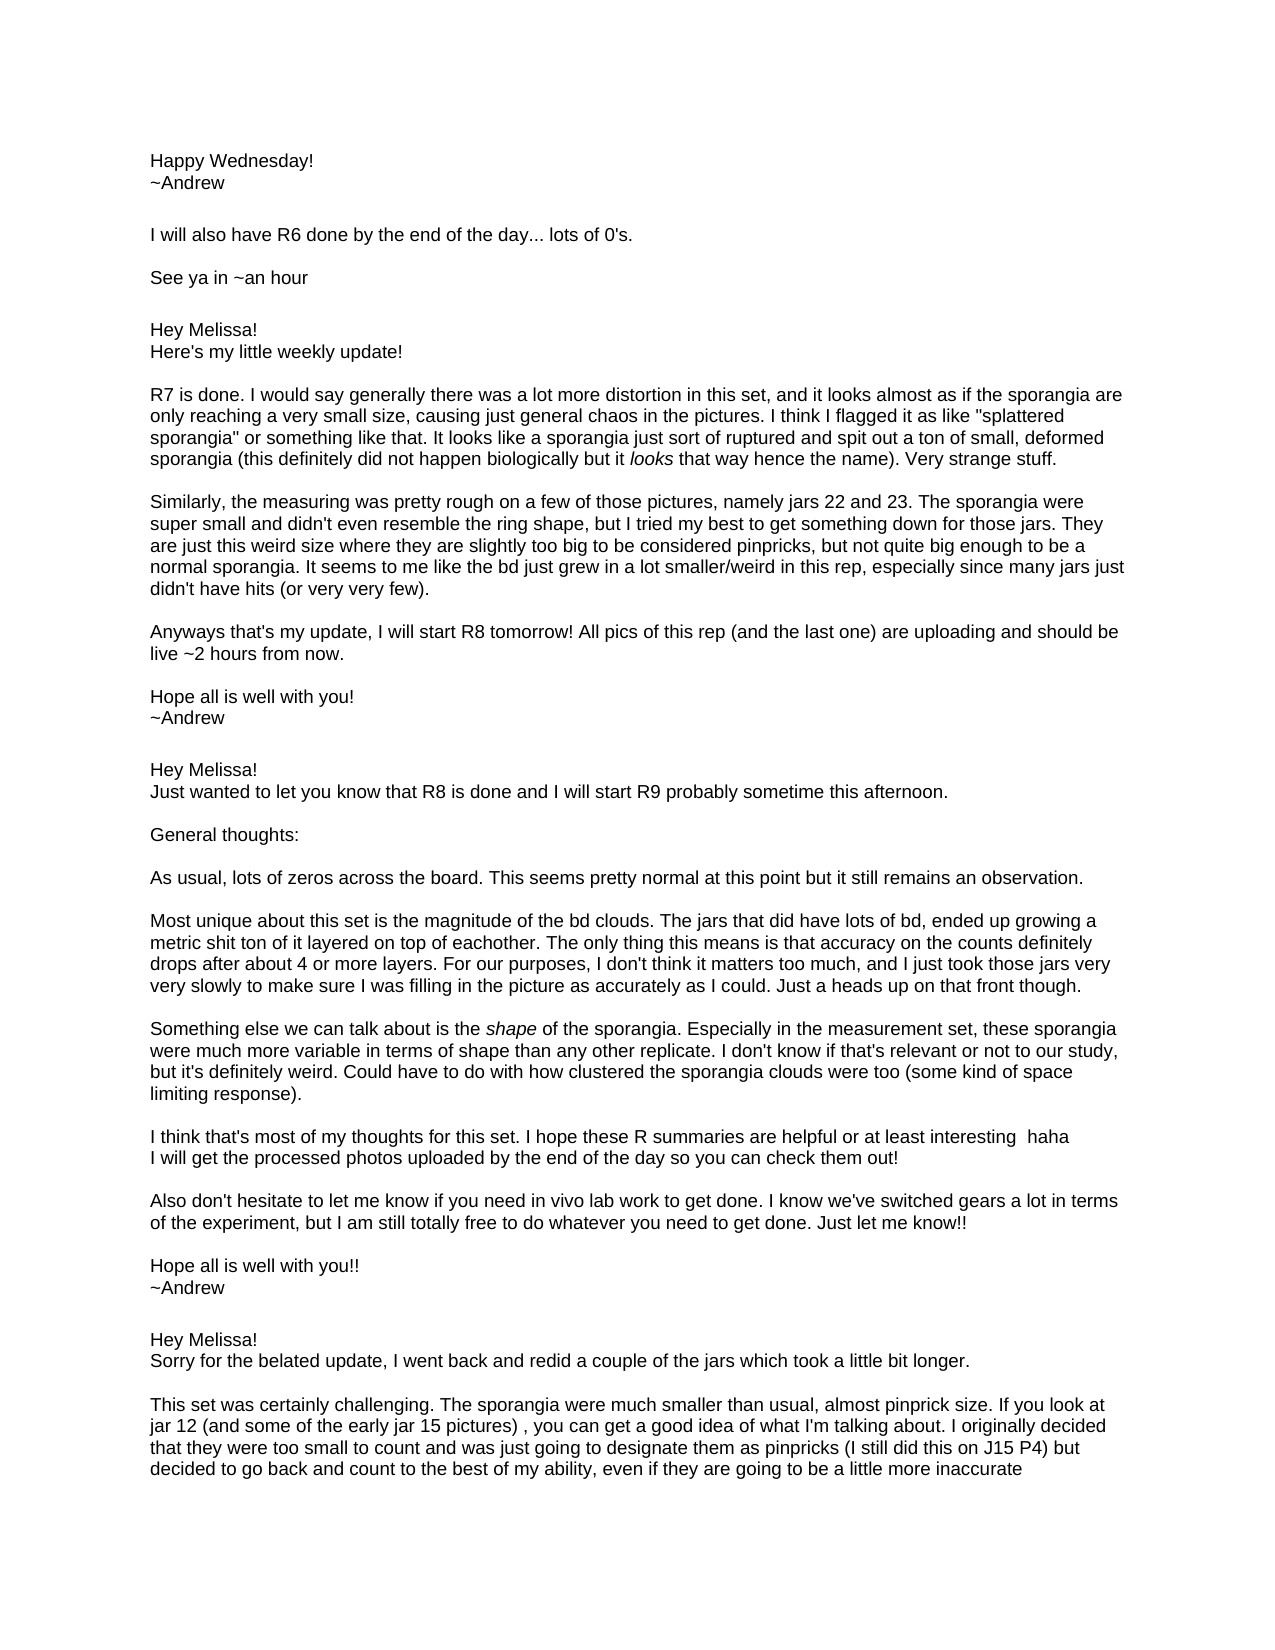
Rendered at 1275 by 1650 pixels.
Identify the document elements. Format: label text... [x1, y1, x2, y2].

text Similarly, the measuring was pretty rough on a few of those pictures, namely jars 22 and 23. The sporangia were super small and didn't even resemble the ring shape, but I tried my best to get something down for those jars. They are just this weird size where they are slightly too big to be considered pinpricks, but not quite big enough to be a normal sporangia. It seems to me like the bd just grew in a lot smaller/weird in this rep, especially since many jars just didn't have hits (or very very few). [150, 491, 1125, 599]
text Hey Melissa! [150, 1329, 1125, 1350]
text Happy Wednesday! [150, 150, 1125, 172]
text Here's my little weekly update! [150, 340, 1125, 362]
text Hope all is well with you! ~Andrew [150, 664, 1125, 728]
text Just wanted to let you know that R8 is done and I will start R9 probably sometime this afternoon. [150, 781, 1125, 802]
text This set was certainly challenging. The sporangia were much smaller than usual, almost pinprick size. If you look at jar 12 (and some of the early jar 15 pictures) , you can get a good idea of what I'm talking about. I originally decided that they were too small to count and was just going to designate them as pinpricks (I still did this on J15 P4) but decided to go back and count to the best of my ability, even if they are going to be a little more inaccurate [150, 1393, 1125, 1479]
text As usual, lots of zeros across the board. This seems pretty normal at this point but it still remains an observation. [150, 867, 1125, 888]
text Hey Melissa! [150, 759, 1125, 781]
text General thoughts: [150, 824, 1125, 845]
text Sorry for the belated update, I went back and redid a couple of the jars which took a little bit longer. [150, 1350, 1125, 1372]
text Most unique about this set is the magnitude of the bd clouds. The jars that did have lots of bd, ended up growing a metric shit ton of it layered on top of eachother. The only thing this means is that accuracy on the counts definitely drops after about 4 or more layers. For our purposes, I don't think it matters too much, and I just took those jars very very slowly to make sure I was filling in the picture as accurately as I could. Just a heads up on that front though. [150, 910, 1125, 996]
text I will also have R6 done by the end of the day... lots of 0's. [150, 224, 1125, 245]
text Anyways that's my update, I will start R8 tomorrow! All pics of this rep (and the last one) are uploading and should be live ~2 hours from now. [150, 621, 1125, 664]
text Hope all is well with you!! [150, 1255, 1125, 1277]
text R7 is done. I would say generally there was a lot more distortion in this set, and it looks almost as if the sporangia are only reaching a very small size, causing just general chaos in the pictures. I think I flagged it as like "splattered sporangia" or something like that. It looks like a sporangia just sort of ruptured and spit out a ton of small, deformed sporangia (this definitely did not happen biologically but it looks that way hence the name). Very strange stuff. [150, 383, 1125, 470]
text Something else we can talk about is the shape of the sporangia. Especially in the measurement set, these sporangia were much more variable in terms of shape than any other replicate. I don't know if that's relevant or not to our study, but it's definitely weird. Could have to do with how clustered the sporangia clouds were too (some kind of space limiting response). [150, 1018, 1125, 1104]
text I think that's most of my thoughts for this set. I hope these R summaries are helpful or at least interesting haha [150, 1126, 1125, 1147]
text ~Andrew [150, 1277, 1125, 1298]
text ~Andrew [150, 172, 1125, 193]
text I will get the processed photos uploaded by the end of the day so you can check them out! Also don't hesitate to let me know if you need in vivo lab work to get done. I know we've switched gears a lot in terms of the experiment, but I am still totally free to do whatever you need to get done. Just let me know!! [150, 1147, 1125, 1233]
text Hey Melissa! [150, 319, 1125, 340]
text See ya in ~an hour [150, 267, 1125, 288]
